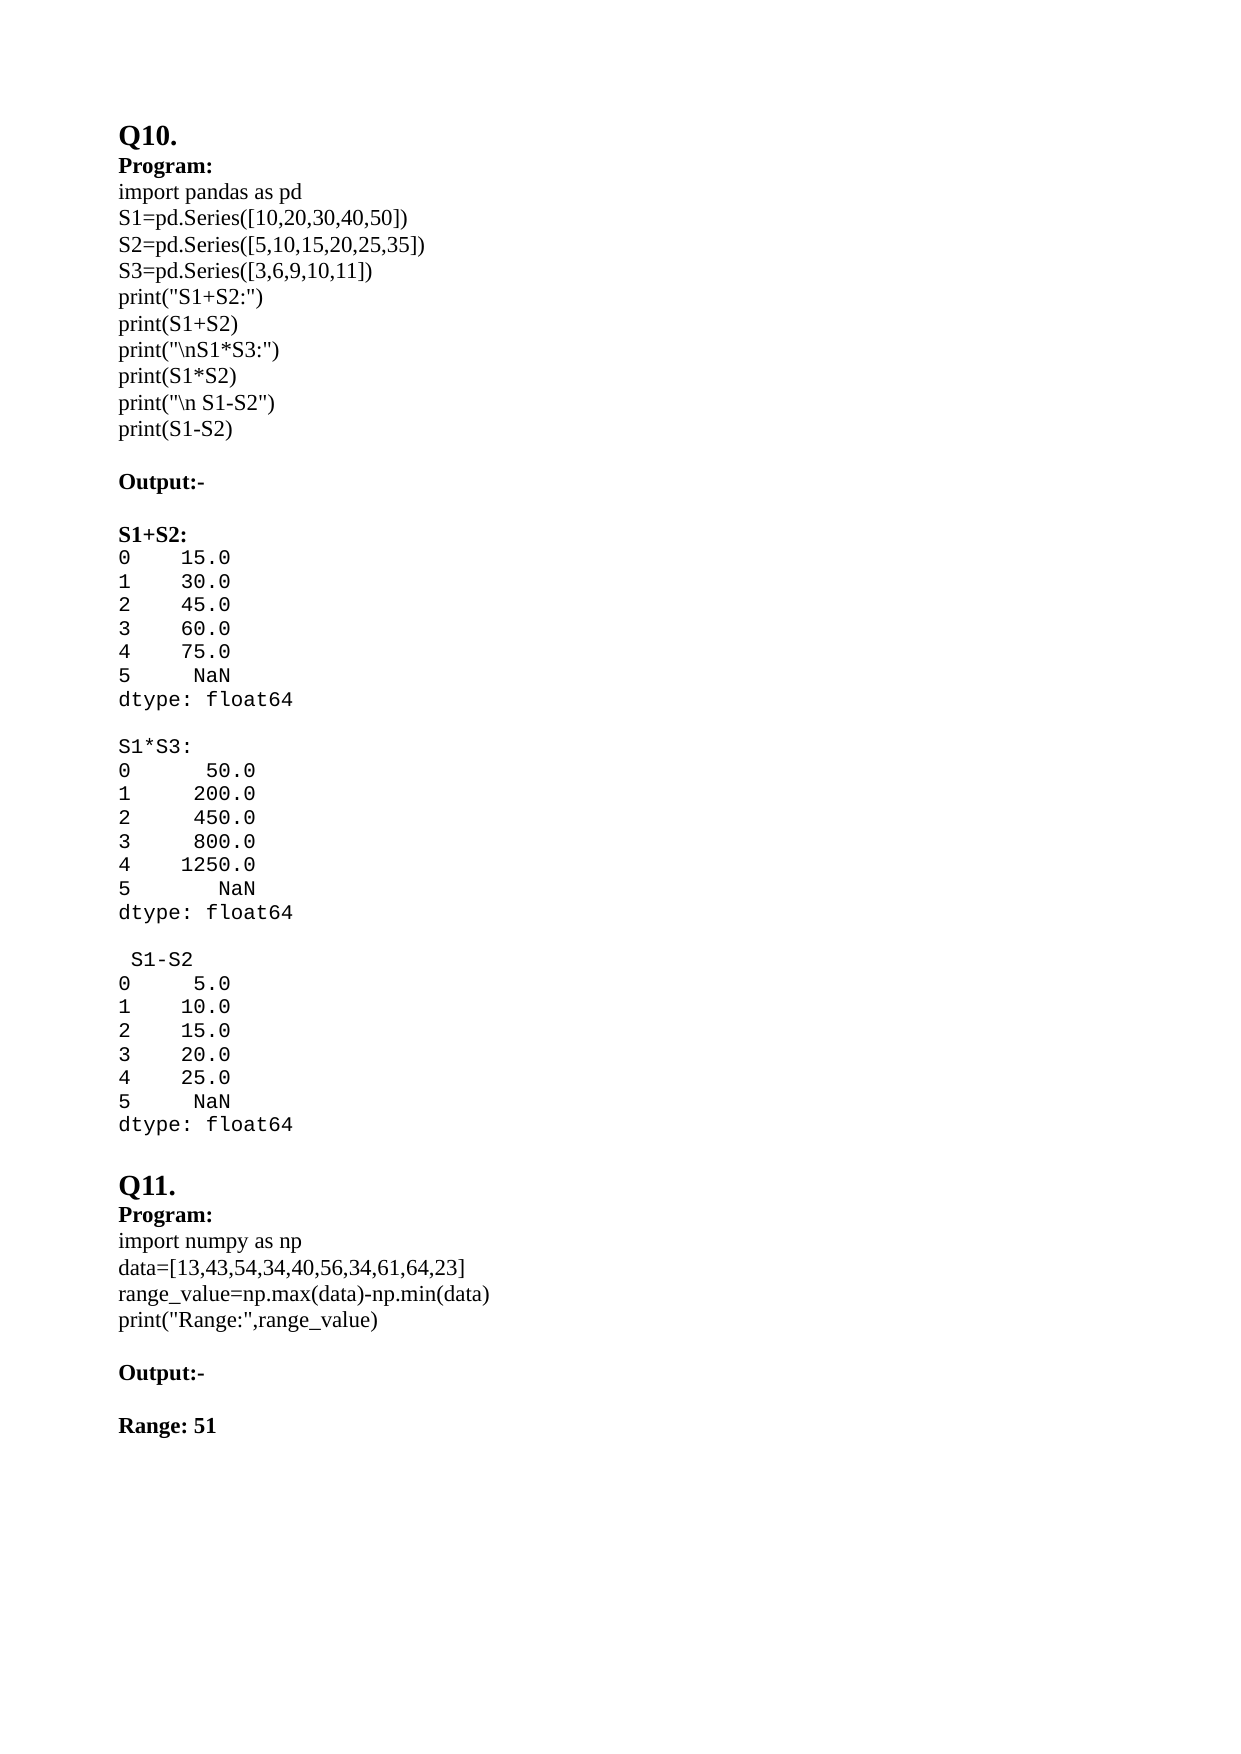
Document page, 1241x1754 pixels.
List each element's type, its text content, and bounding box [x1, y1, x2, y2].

text print("Range:",range_value) [118, 1307, 1122, 1333]
text range_value=np.max(data)-np.min(data) [118, 1280, 1122, 1307]
text 5 NaN [118, 665, 1122, 689]
text S1=pd.Series([10,20,30,40,50]) [118, 204, 1122, 231]
text 1 200.0 [118, 783, 1122, 807]
text Program: [118, 1201, 1122, 1227]
text Program: [118, 152, 1122, 178]
text 0 5.0 [118, 973, 1122, 996]
text print(S1+S2) [118, 310, 1122, 336]
text 2 45.0 [118, 594, 1122, 618]
text S1+S2: [118, 521, 1122, 547]
text print("\nS1*S3:") [118, 336, 1122, 362]
text 2 450.0 [118, 807, 1122, 831]
text import numpy as np [118, 1227, 1122, 1254]
text 3 60.0 [118, 618, 1122, 642]
text 2 15.0 [118, 1020, 1122, 1043]
text S1-S2 [118, 949, 1122, 973]
text 3 800.0 [118, 831, 1122, 854]
text data=[13,43,54,34,40,56,34,61,64,23] [118, 1254, 1122, 1280]
text Q10. [118, 118, 1122, 152]
text 1 10.0 [118, 996, 1122, 1020]
text 4 1250.0 [118, 854, 1122, 878]
text Output:- [118, 1359, 1122, 1386]
text import pandas as pd [118, 178, 1122, 204]
text print("\n S1-S2") [118, 389, 1122, 415]
text dtype: float64 [118, 902, 1122, 925]
text 5 NaN [118, 1091, 1122, 1114]
text 4 75.0 [118, 642, 1122, 665]
text Range: 51 [118, 1412, 1122, 1438]
text S1*S3: [118, 736, 1122, 760]
text S2=pd.Series([5,10,15,20,25,35]) [118, 231, 1122, 257]
text print(S1-S2) [118, 415, 1122, 442]
text S3=pd.Series([3,6,9,10,11]) [118, 257, 1122, 283]
text 0 50.0 [118, 760, 1122, 783]
text 5 NaN [118, 878, 1122, 902]
text 3 20.0 [118, 1043, 1122, 1067]
text Output:- [118, 468, 1122, 494]
text dtype: float64 [118, 689, 1122, 712]
text 4 25.0 [118, 1067, 1122, 1091]
text print(S1*S2) [118, 362, 1122, 389]
text print("S1+S2:") [118, 283, 1122, 310]
text 0 15.0 [118, 547, 1122, 571]
text 1 30.0 [118, 571, 1122, 594]
text dtype: float64 [118, 1114, 1122, 1138]
text Q11. [118, 1168, 1122, 1201]
